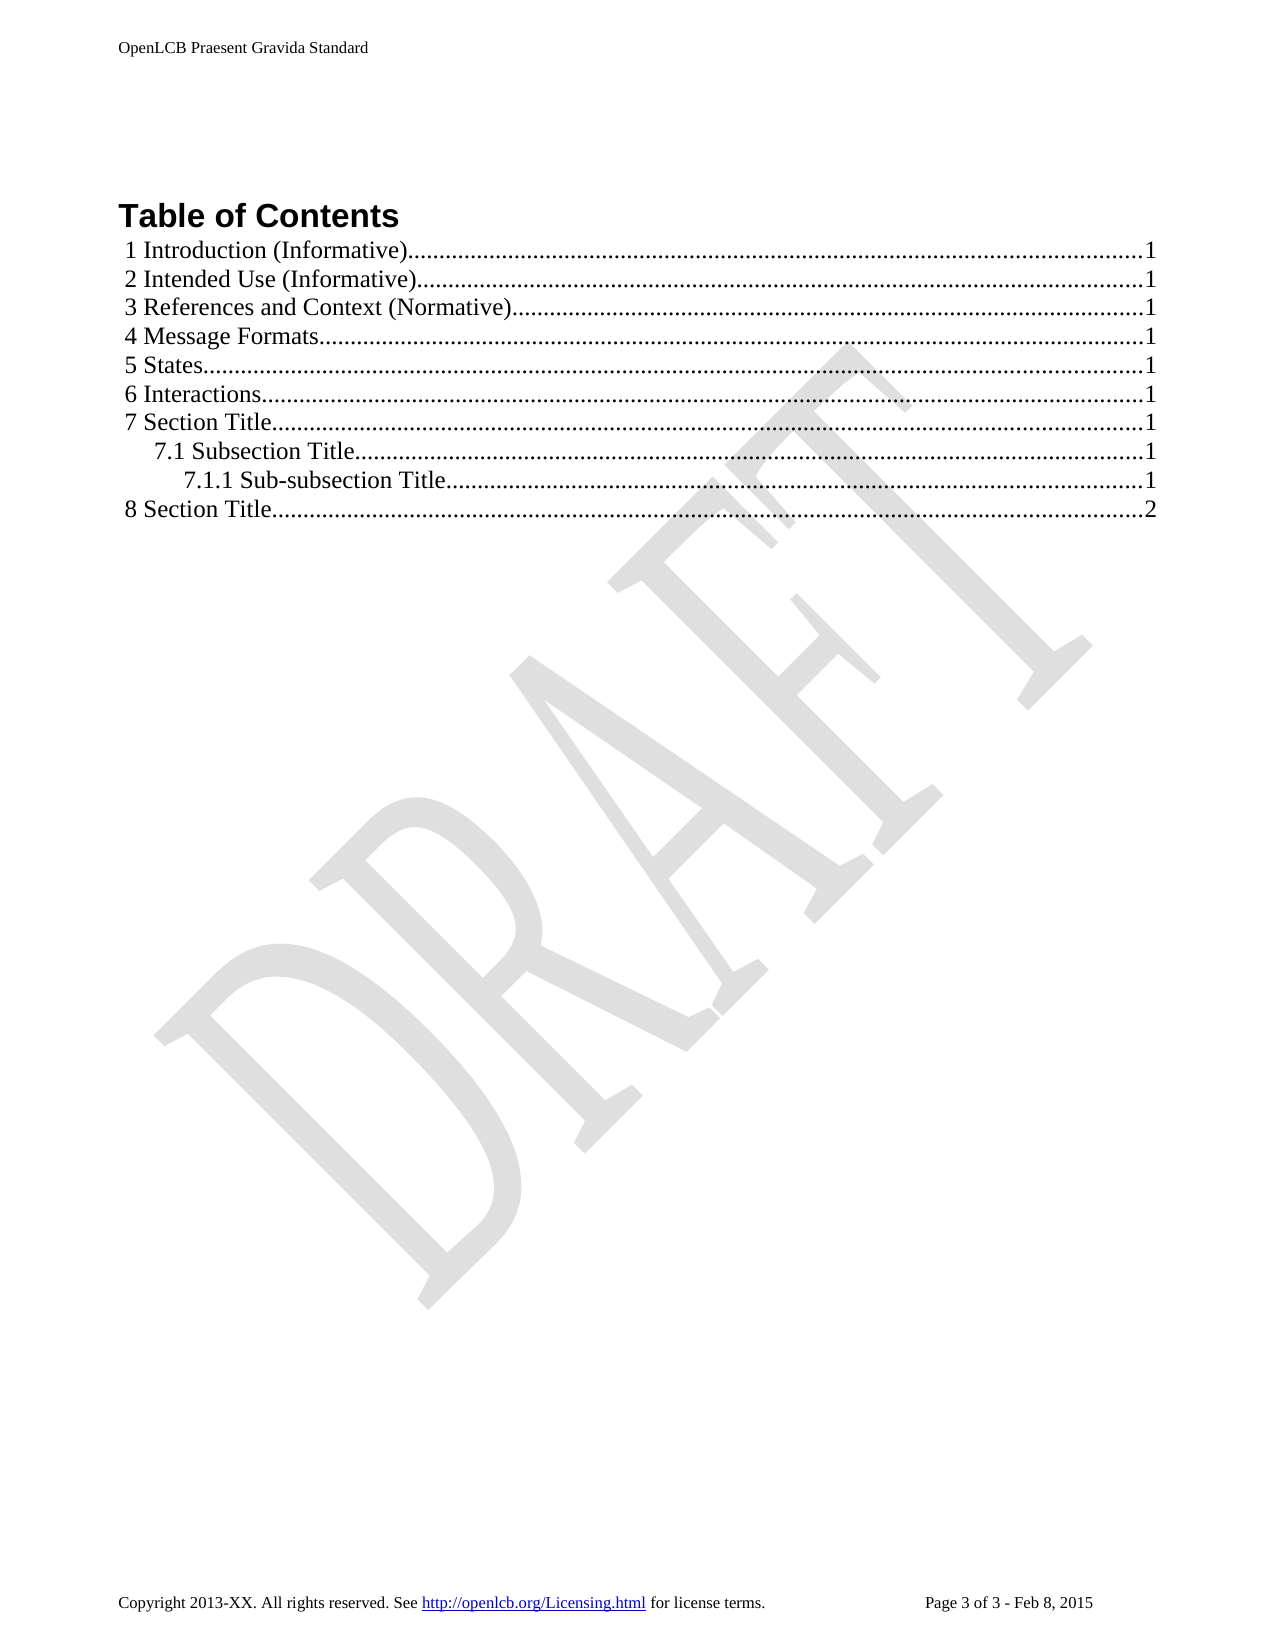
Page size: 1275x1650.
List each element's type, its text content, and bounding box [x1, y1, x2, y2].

text 8 Section Title 2 [772, 494, 883, 522]
text 8 Section Title 2 [707, 509, 738, 522]
text 7.1.1 Sub-subsection Title 1 [869, 465, 1157, 494]
subtitle Table of Contents [118, 196, 1157, 235]
text 2 Intended Use (Informative) 1 [118, 264, 1157, 292]
text 4 Message Formats 1 [118, 321, 1157, 350]
text 7.1.1 Sub-subsection Title 1 [757, 465, 855, 494]
text 1 Introduction (Informative) 1 [118, 235, 1157, 264]
text 6 Interactions 1 [820, 379, 897, 407]
text 7.1 Subsection Title 1 [840, 436, 1157, 465]
text 7.1.1 Sub-subsection Title 1 [177, 465, 752, 494]
text 8 Section Title 2 [732, 494, 780, 522]
text 5 States 1 [118, 350, 838, 379]
text 5 States 1 [858, 350, 1157, 379]
text 6 Interactions 1 [887, 379, 1157, 407]
text 8 Section Title 2 [898, 494, 1157, 522]
text 7 Section Title 1 [815, 407, 1157, 436]
text 7.1 Subsection Title 1 [764, 436, 826, 465]
text 8 Section Title 2 [118, 494, 694, 522]
text 7 Section Title 1 [118, 407, 781, 436]
text 6 Interactions 1 [118, 379, 809, 407]
text 3 References and Context (Normative) 1 [118, 292, 1157, 321]
text 7.1 Subsection Title 1 [148, 436, 752, 465]
